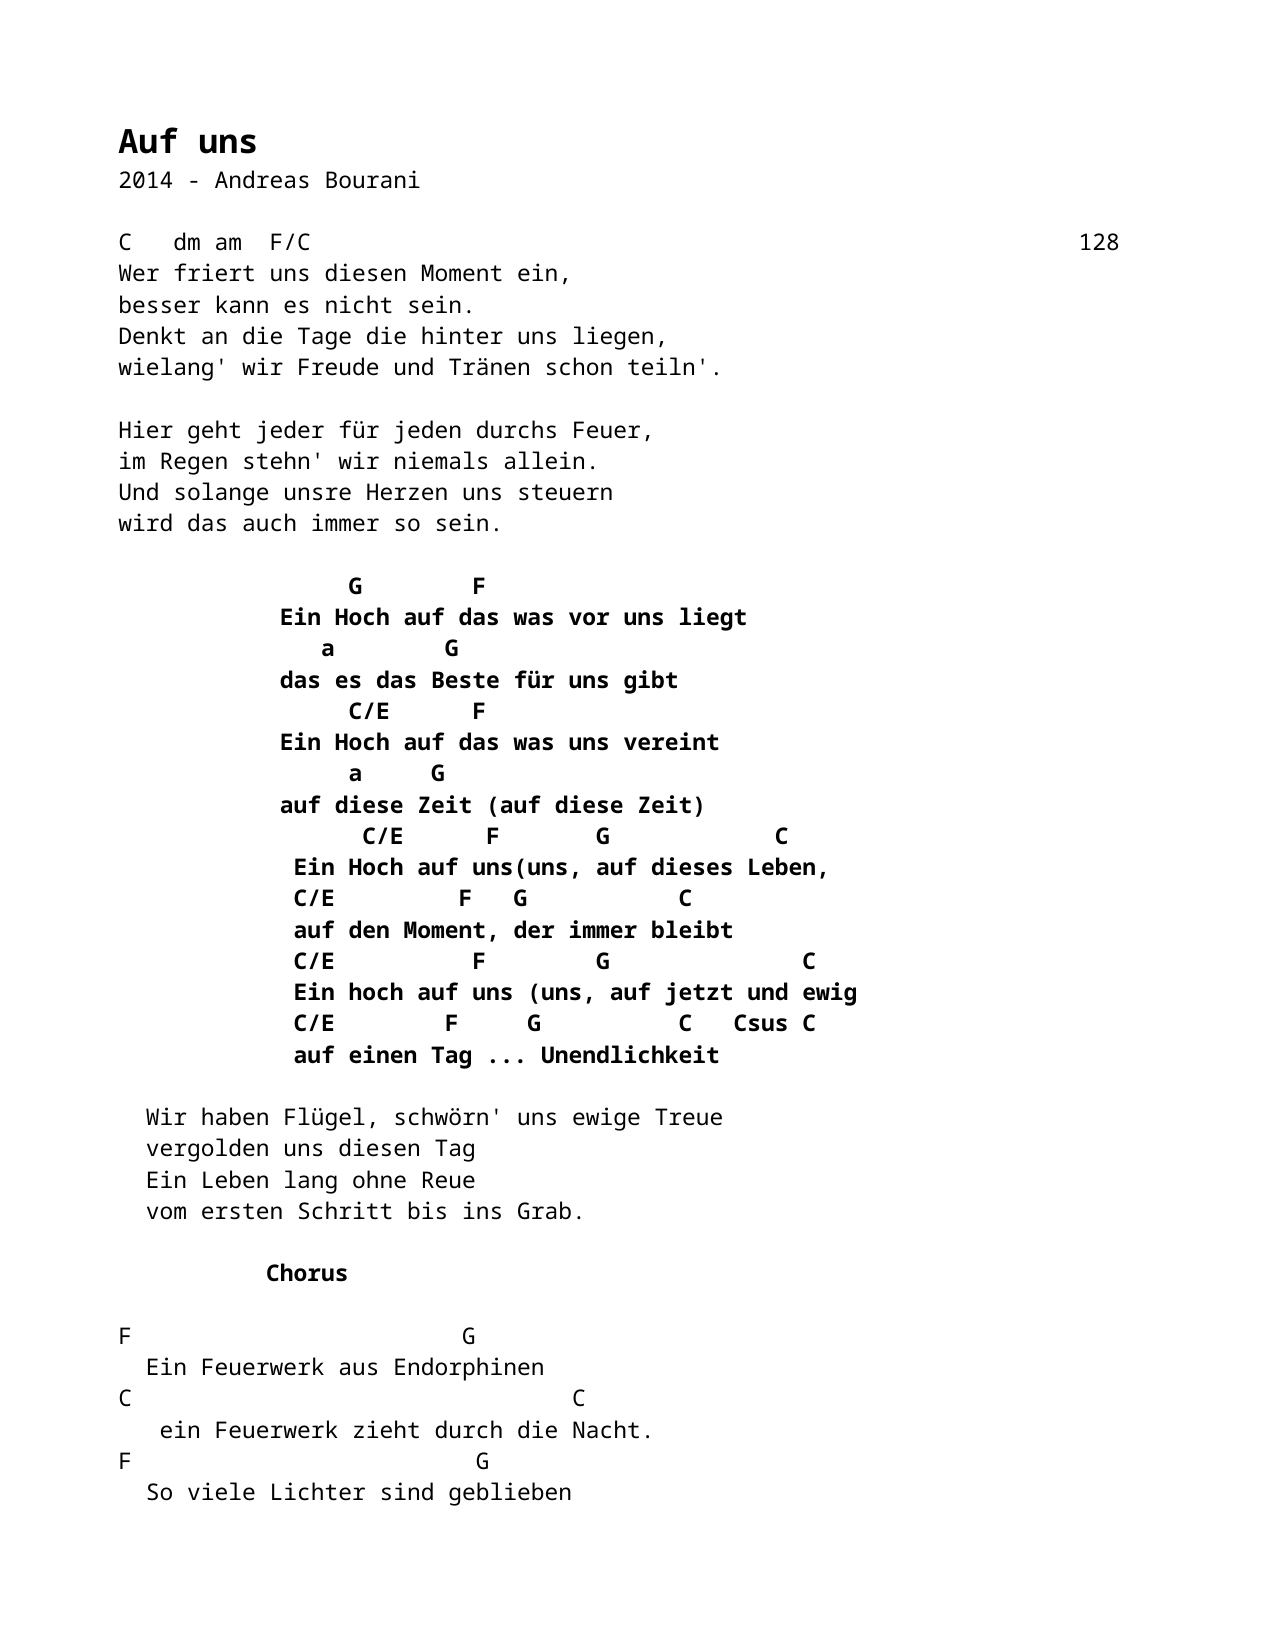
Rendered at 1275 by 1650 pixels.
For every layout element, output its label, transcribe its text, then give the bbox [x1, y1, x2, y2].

text Ein Hoch auf uns(uns, auf dieses Leben, [118, 851, 1157, 882]
text Und solange unsre Herzen uns steuern [118, 476, 1157, 507]
text G F [266, 570, 1157, 601]
text Denkt an die Tage die hinter uns liegen, [118, 320, 1157, 351]
text So viele Lichter sind geblieben [118, 1476, 1157, 1507]
text vom ersten Schritt bis ins Grab. [118, 1195, 1157, 1226]
text F G [118, 1445, 1157, 1476]
text ein Feuerwerk zieht durch die Nacht. [118, 1413, 1157, 1445]
text das es das Beste für uns gibt [266, 663, 1157, 695]
text auf diese Zeit (auf diese Zeit) [266, 788, 1157, 820]
text Ein Leben lang ohne Reue [118, 1163, 1157, 1195]
text C/E F [266, 695, 1157, 726]
text C C [118, 1382, 1157, 1413]
text C/E F G C [266, 945, 1157, 976]
text Ein hoch auf uns (uns, auf jetzt und ewig [266, 976, 1157, 1007]
text auf einen Tag ... Unendlichkeit [266, 1038, 1157, 1070]
text Wer friert uns diesen Moment ein, [118, 257, 1157, 288]
text F G [118, 1320, 1157, 1351]
text wielang' wir Freude und Tränen schon teiln'. [118, 351, 1157, 382]
text Ein Hoch auf das was vor uns liegt [266, 601, 1157, 632]
text Chorus [266, 1257, 1157, 1288]
text C/E F G C [266, 882, 1157, 913]
text besser kann es nicht sein. [118, 288, 1157, 320]
text vergolden uns diesen Tag [118, 1132, 1157, 1163]
text Hier geht jeder für jeden durchs Feuer, [118, 413, 1157, 445]
text 2014 - Andreas Bourani [118, 163, 1157, 195]
text Auf uns [118, 118, 1157, 163]
text C dm am F/C 128 [118, 226, 1157, 257]
text C/E F G C Csus C [266, 1007, 1157, 1038]
text Ein Feuerwerk aus Endorphinen [118, 1351, 1157, 1382]
text auf den Moment, der immer bleibt [266, 913, 1157, 945]
text Ein Hoch auf das was uns vereint [266, 726, 1157, 757]
text a G [266, 757, 1157, 788]
text wird das auch immer so sein. [118, 507, 1157, 538]
text im Regen stehn' wir niemals allein. [118, 445, 1157, 476]
text a G [266, 632, 1157, 663]
text C/E F G C [266, 820, 1157, 851]
text Wir haben Flügel, schwörn' uns ewige Treue [118, 1101, 1157, 1132]
